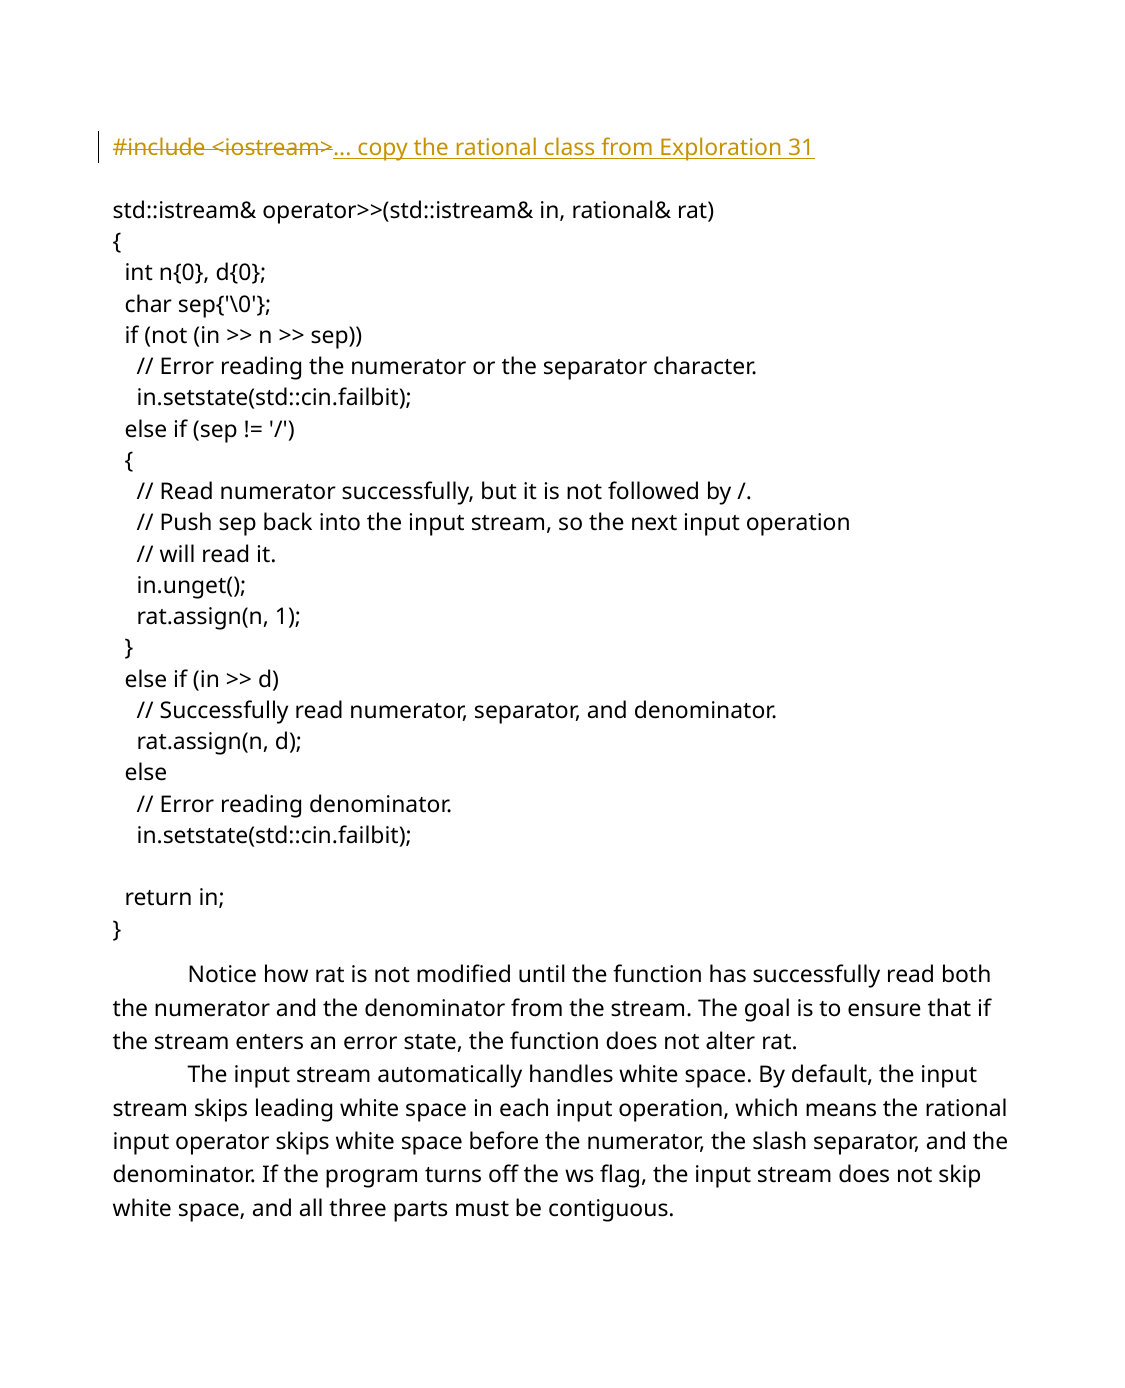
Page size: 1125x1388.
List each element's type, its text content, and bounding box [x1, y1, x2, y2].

text The input stream automatically handles white space. By default, the input stream skips leading white space in each input operation, which means the rational input operator skips white space before the numerator, the slash separator, and the denominator. If the program turns off the ws flag, the input stream does not skip white space, and all three parts must be contiguous. [112, 1056, 1012, 1223]
text { [112, 444, 1012, 475]
text // Push sep back into the input stream, so the next input operation [112, 506, 1012, 537]
text return in; [112, 881, 1012, 912]
text // Successfully read numerator, separator, and denominator. [112, 694, 1012, 725]
text ... copy the rational class from Exploration 31 [112, 131, 1012, 162]
text in.setstate(std::cin.failbit); [112, 381, 1012, 412]
text // will read it. [112, 537, 1012, 569]
text std::istream& operator>>(std::istream& in, rational& rat) [112, 194, 1012, 225]
text char sep{'\0'}; [112, 287, 1012, 319]
text else [112, 756, 1012, 787]
text } [112, 631, 1012, 662]
text int n{0}, d{0}; [112, 256, 1012, 287]
text in.setstate(std::cin.failbit); [112, 819, 1012, 850]
text { [112, 225, 1012, 256]
text } [112, 912, 1012, 944]
text rat.assign(n, 1); [112, 600, 1012, 631]
text // Read numerator successfully, but it is not followed by /. [112, 475, 1012, 506]
text // Error reading the numerator or the separator character. [112, 350, 1012, 381]
text else if (sep != '/') [112, 412, 1012, 444]
text // Error reading denominator. [112, 787, 1012, 819]
text else if (in >> d) [112, 662, 1012, 694]
text in.unget(); [112, 569, 1012, 600]
text if (not (in >> n >> sep)) [112, 319, 1012, 350]
text rat.assign(n, d); [112, 725, 1012, 756]
text Notice how rat is not modified until the function has successfully read both the numerator and the denominator from the stream. The goal is to ensure that if the stream enters an error state, the function does not alter rat. [112, 956, 1012, 1056]
